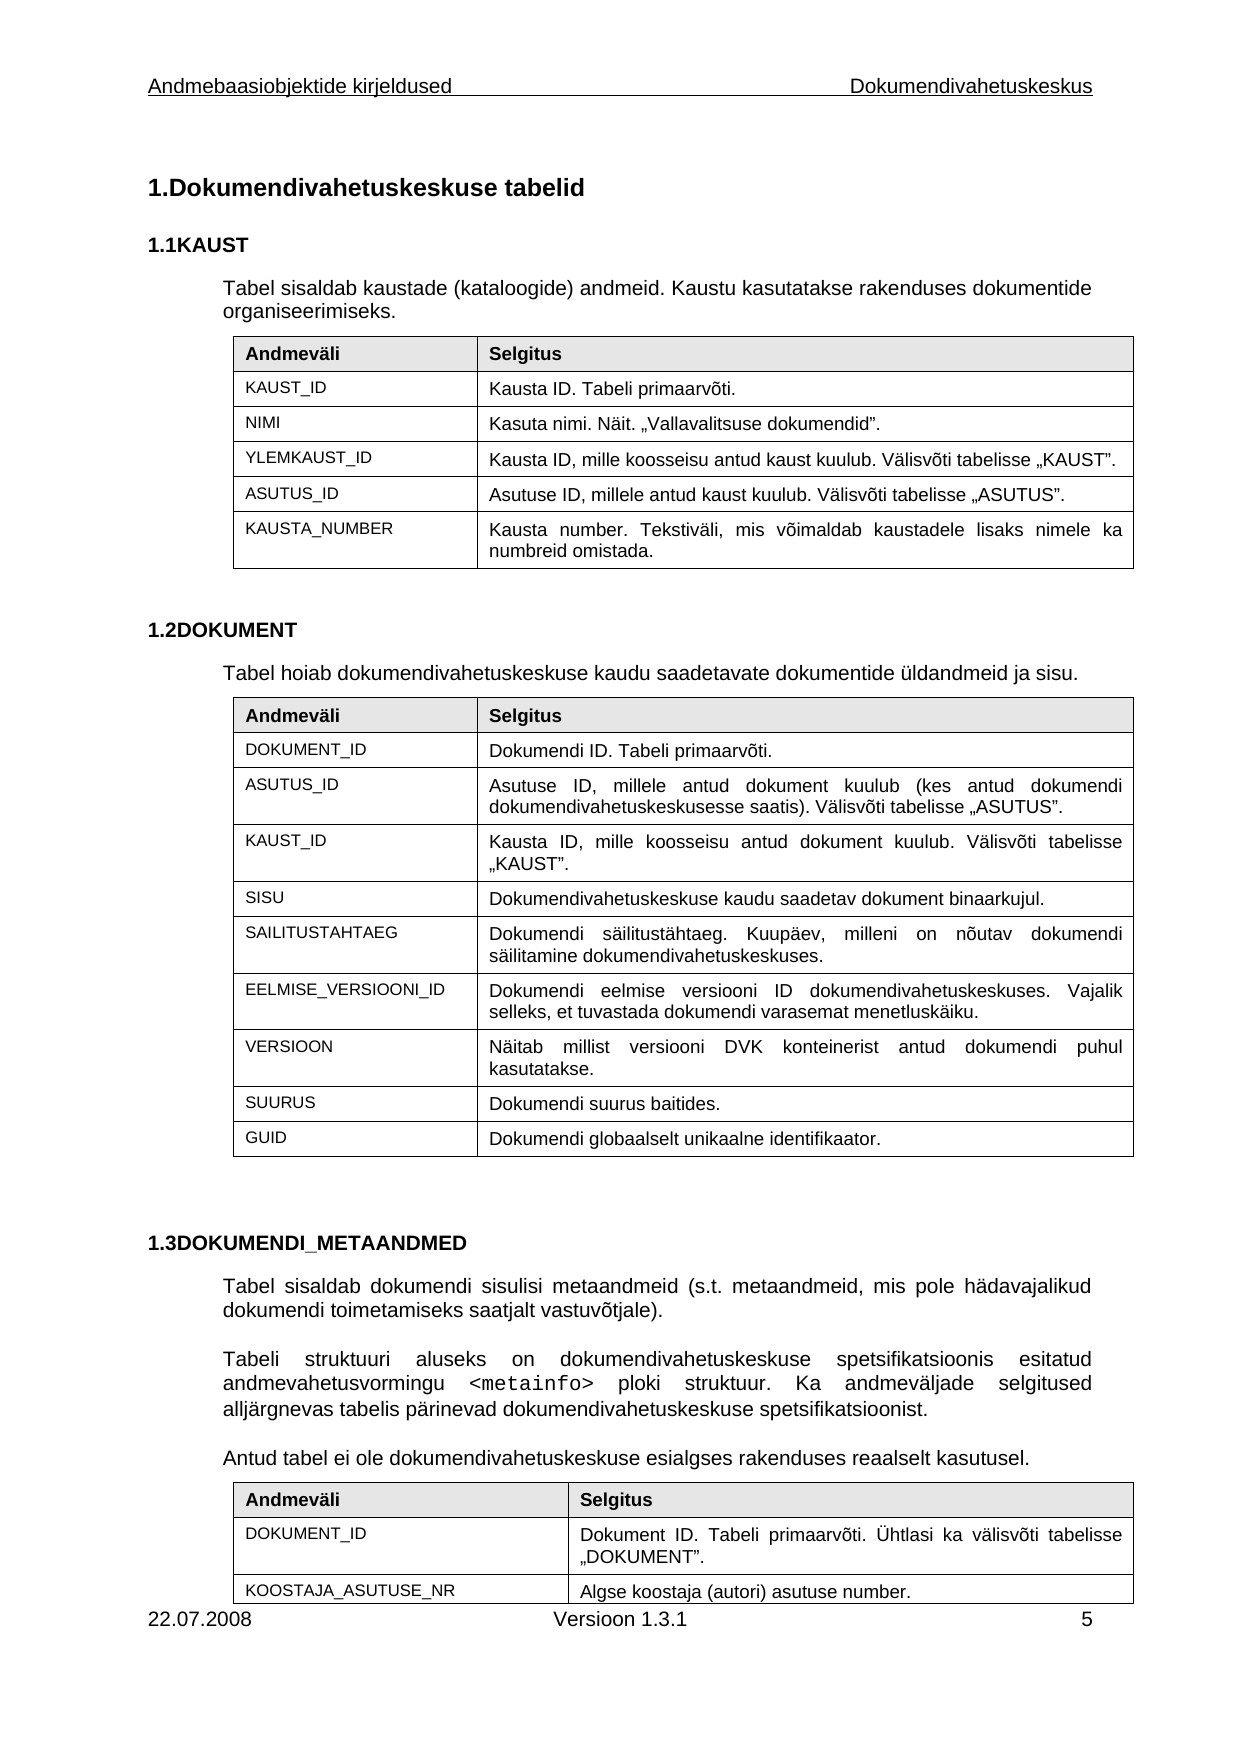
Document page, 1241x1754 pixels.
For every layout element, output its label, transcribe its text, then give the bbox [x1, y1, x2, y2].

table_cell Dokument ID. Tabeli primaarvõti. Ühtlasi ka välisvõti tabelisse „DOKUMENT”. [569, 1518, 1133, 1573]
table_cell Dokumendi ID. Tabeli primaarvõti. [478, 733, 1133, 767]
table_cell EELMISE_VERSIOONI_ID [234, 974, 477, 1029]
table_header Selgitus [478, 698, 1133, 732]
table_cell Dokumendivahetuskeskuse kaudu saadetav dokument binaarkujul. [478, 882, 1133, 916]
table_cell KAUST_ID [234, 825, 477, 881]
table_cell DOKUMENT_ID [234, 1518, 568, 1573]
subtitle KAUST [148, 233, 1093, 257]
subtitle DOKUMENT [148, 618, 1093, 642]
table_cell Kausta ID, mille koosseisu antud dokument kuulub. Välisvõti tabelisse „KAUST”. [478, 825, 1133, 881]
subtitle Dokumendivahetuskeskuse tabelid [148, 173, 1093, 201]
text Tabel sisaldab dokumendi sisulisi metaandmeid (s.t. metaandmeid, mis pole hädavajalikud dokumendi toimetamiseks saatjalt vastuvõtjale). [223, 1274, 1093, 1322]
table_cell Dokumendi globaalselt unikaalne identifikaator. [478, 1122, 1133, 1156]
table_cell ASUTUS_ID [234, 768, 477, 824]
text Tabel sisaldab kaustade (kataloogide) andmeid. Kaustu kasutatakse rakenduses dokumentide organiseerimiseks. [223, 275, 1093, 323]
table_cell SAILITUSTAHTAEG [234, 917, 477, 972]
table_cell ASUTUS_ID [234, 477, 477, 511]
table_cell Asutuse ID, millele antud kaust kuulub. Välisvõti tabelisse „ASUTUS”. [478, 477, 1133, 511]
table_cell Kausta ID. Tabeli primaarvõti. [478, 372, 1133, 406]
table_header Andmeväli [234, 1483, 568, 1517]
table_cell KOOSTAJA_ASUTUSE_NR [234, 1575, 568, 1602]
table_cell Kasuta nimi. Näit. „Vallavalitsuse dokumendid”. [478, 407, 1133, 441]
table_cell NIMI [234, 407, 477, 441]
table_cell DOKUMENT_ID [234, 733, 477, 767]
table_cell GUID [234, 1122, 477, 1156]
subtitle DOKUMENDI_METAANDMED [148, 1231, 1093, 1255]
table_cell SISU [234, 882, 477, 916]
table_header Selgitus [478, 337, 1133, 371]
table_cell Dokumendi säilitustähtaeg. Kuupäev, milleni on nõutav dokumendi säilitamine dokumendivahetuskeskuses. [478, 917, 1133, 972]
table_header Andmeväli [234, 337, 477, 371]
table_cell VERSIOON [234, 1030, 477, 1086]
text Tabeli struktuuri aluseks on dokumendivahetuskeskuse spetsifikatsioonis esitatud andmevahetusvormingu <metainfo> ploki struktuur. Ka andmeväljade selgitused alljärgnevas tabelis pärinevad dokumendivahetuskeskuse spetsifikatsioonist. [223, 1347, 1093, 1420]
table_cell Näitab millist versiooni DVK konteinerist antud dokumendi puhul kasutatakse. [478, 1030, 1133, 1086]
table_cell YLEMKAUST_ID [234, 442, 477, 476]
table_cell Dokumendi eelmise versiooni ID dokumendivahetuskeskuses. Vajalik selleks, et tuvastada dokumendi varasemat menetluskäiku. [478, 974, 1133, 1029]
text Tabel hoiab dokumendivahetuskeskuse kaudu saadetavate dokumentide üldandmeid ja sisu. [223, 661, 1093, 684]
table_cell Dokumendi suurus baitides. [478, 1087, 1133, 1121]
table_header Selgitus [569, 1483, 1133, 1517]
text Antud tabel ei ole dokumendivahetuskeskuse esialgses rakenduses reaalselt kasutusel. [223, 1445, 1093, 1469]
table_cell Algse koostaja (autori) asutuse number. [569, 1575, 1133, 1602]
table_header Andmeväli [234, 698, 477, 732]
table_cell Asutuse ID, millele antud dokument kuulub (kes antud dokumendi dokumendivahetuskeskusesse saatis). Välisvõti tabelisse „ASUTUS”. [478, 768, 1133, 824]
table_cell SUURUS [234, 1087, 477, 1121]
table_cell KAUST_ID [234, 372, 477, 406]
table_cell KAUSTA_NUMBER [234, 512, 477, 568]
table_cell Kausta ID, mille koosseisu antud kaust kuulub. Välisvõti tabelisse „KAUST”. [478, 442, 1133, 476]
table_cell Kausta number. Tekstiväli, mis võimaldab kaustadele lisaks nimele ka numbreid omistada. [478, 512, 1133, 568]
